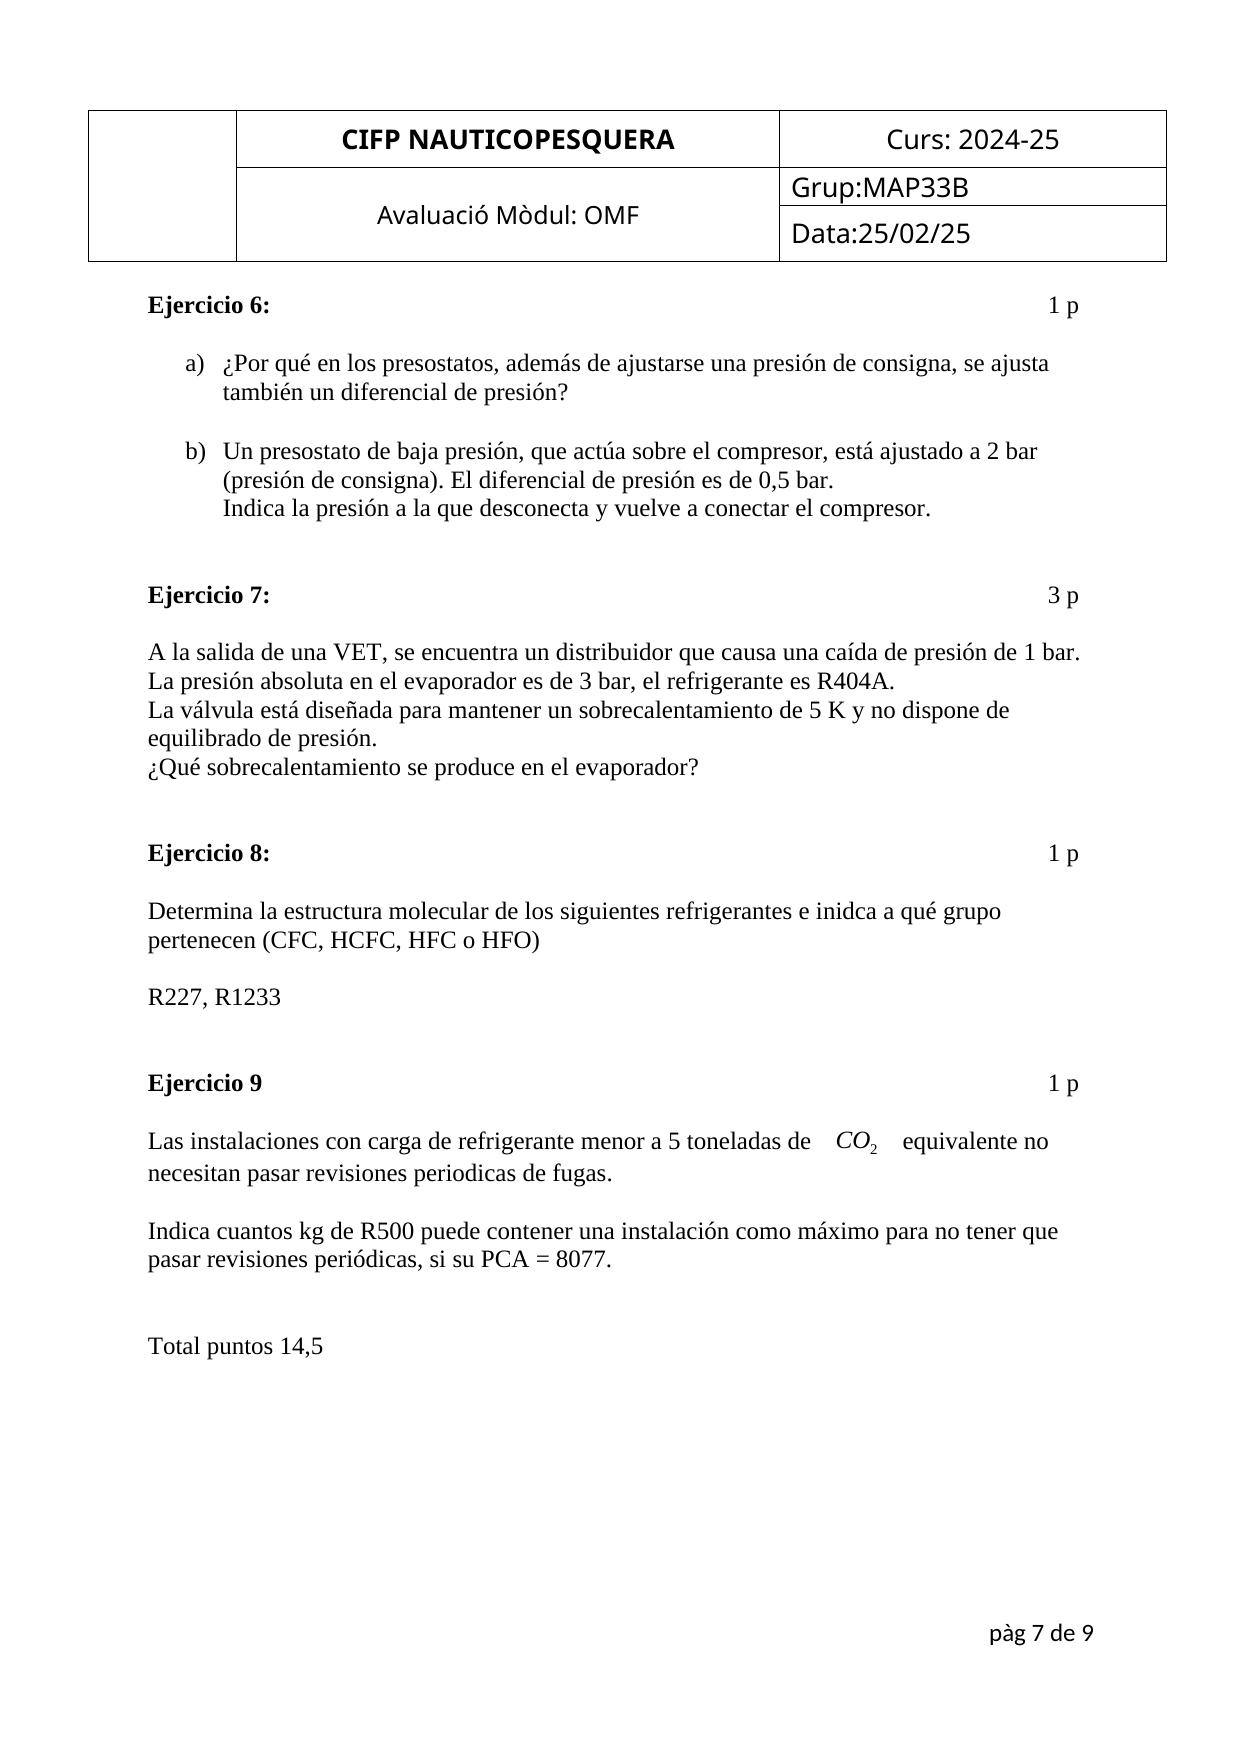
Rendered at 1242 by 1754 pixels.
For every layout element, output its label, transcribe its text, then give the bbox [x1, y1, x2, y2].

list Un presostato de baja presión, que actúa sobre el compresor, está ajustado a 2 bar (presión de consigna). El diferencial de presión es de 0,5 bar. [185, 436, 1094, 493]
text Determina la estructura molecular de los siguientes refrigerantes e inidca a qué grupo pertenecen (CFC, HCFC, HFC o HFO) [148, 896, 1094, 953]
text A la salida de una VET, se encuentra un distribuidor que causa una caída de presión de 1 bar. La presión absoluta en el evaporador es de 3 bar, el refrigerante es R404A. [148, 637, 1094, 695]
text Las instalaciones con carga de refrigerante menor a 5 toneladas de equivalente no necesitan pasar revisiones periodicas de fugas. [148, 1126, 1094, 1187]
text Ejercicio 6: 1 p [148, 290, 1094, 319]
text Ejercicio 7: 3 p [148, 580, 1094, 608]
text La válvula está diseñada para mantener un sobrecalentamiento de 5 K y no dispone de equilibrado de presión. [148, 695, 1094, 752]
text Ejercicio 9 1 p [148, 1068, 1094, 1097]
text Total puntos 14,5 [148, 1331, 1094, 1359]
text ¿Qué sobrecalentamiento se produce en el evaporador? [148, 752, 1094, 781]
text R227, R1233 [148, 982, 1094, 1011]
list ¿Por qué en los presostatos, además de ajustarse una presión de consigna, se ajusta también un diferencial de presión? [185, 348, 1094, 405]
text Ejercicio 8: 1 p [148, 838, 1094, 867]
text Indica la presión a la que desconecta y vuelve a conectar el compresor. [148, 493, 1094, 522]
text Indica cuantos kg de R500 puede contener una instalación como máximo para no tener que pasar revisiones periódicas, si su PCA = 8077. [148, 1216, 1094, 1273]
